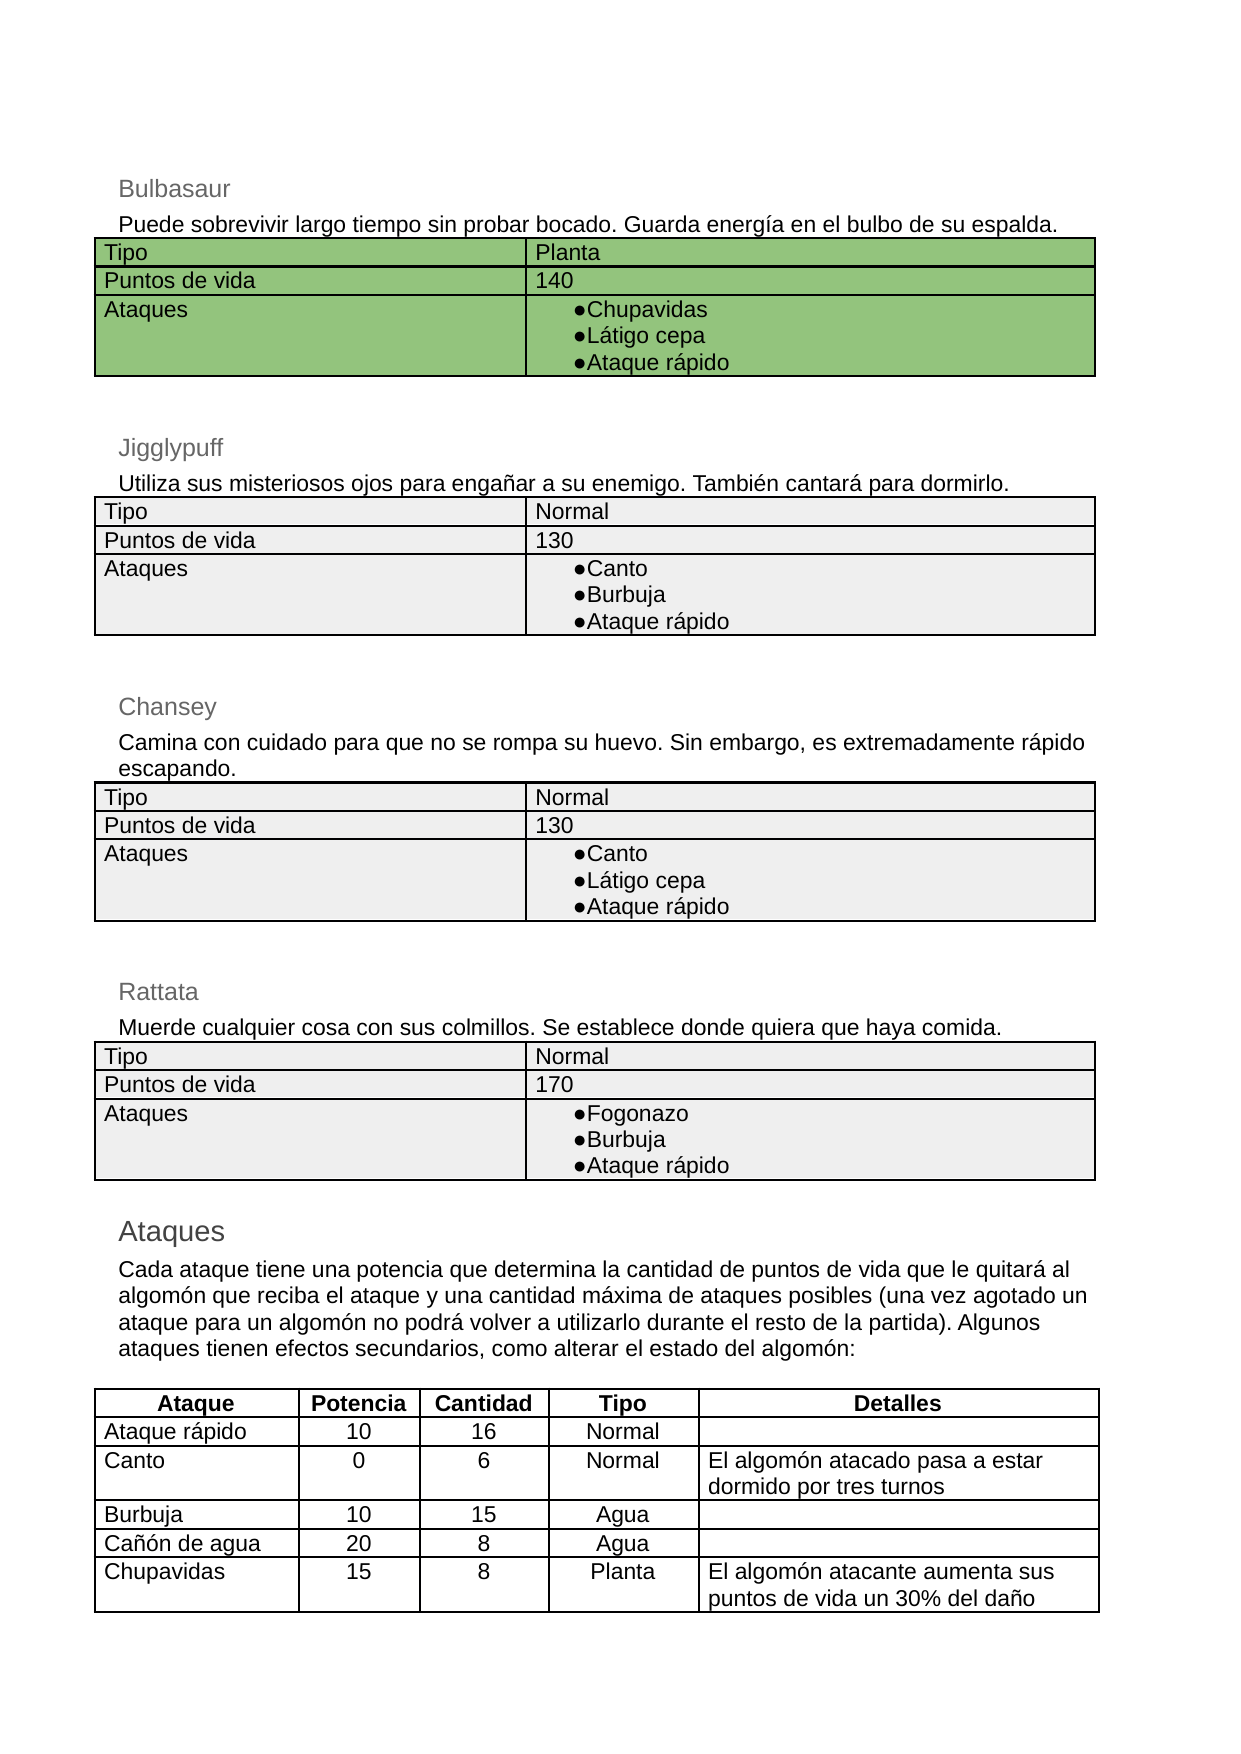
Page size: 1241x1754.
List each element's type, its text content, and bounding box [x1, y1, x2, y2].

table_cell Chupavidas Látigo cepa Ataque rápido [527, 296, 1094, 375]
table_header Tipo [96, 498, 525, 524]
table_cell 130 [527, 812, 1094, 838]
table_header Normal [527, 498, 1094, 524]
table_cell Canto [96, 1447, 298, 1499]
table_header Tipo [96, 784, 525, 810]
table_header Tipo [96, 1043, 525, 1069]
table_cell Agua [550, 1530, 698, 1556]
subtitle Rattata [118, 977, 1122, 1006]
table_cell Chupavidas [96, 1558, 298, 1611]
table_cell Agua [550, 1501, 698, 1528]
table_cell 140 [527, 268, 1094, 294]
table_cell 0 [300, 1447, 419, 1499]
table_header Tipo [550, 1390, 698, 1416]
table_cell [700, 1418, 1098, 1444]
table_header Ataque [96, 1390, 298, 1416]
table_cell Ataque rápido [96, 1418, 298, 1444]
table_header Normal [527, 1043, 1094, 1069]
table_cell 170 [527, 1071, 1094, 1097]
table_cell [700, 1501, 1098, 1528]
table_cell 15 [421, 1501, 548, 1528]
table_header Cantidad [421, 1390, 548, 1416]
table_cell Burbuja [96, 1501, 298, 1528]
table_cell 130 [527, 527, 1094, 553]
table_cell Puntos de vida [96, 527, 525, 553]
table_header Potencia [300, 1390, 419, 1416]
subtitle Bulbasaur [118, 173, 1122, 202]
table_cell El algomón atacante aumenta sus puntos de vida un 30% del daño [700, 1558, 1098, 1611]
text Muerde cualquier cosa con sus colmillos. Se establece donde quiera que haya comida. [118, 1014, 1122, 1041]
subtitle Chansey [118, 692, 1122, 720]
table_header Normal [527, 784, 1094, 810]
table_header Tipo [96, 239, 525, 265]
table_cell Puntos de vida [96, 812, 525, 838]
table_header Detalles [700, 1390, 1098, 1416]
table_cell 10 [300, 1418, 419, 1444]
table_header Planta [527, 239, 1094, 265]
table_cell 6 [421, 1447, 548, 1499]
table_cell 20 [300, 1530, 419, 1556]
table_cell Ataques [96, 1100, 525, 1178]
table_cell [700, 1530, 1098, 1556]
text Utiliza sus misteriosos ojos para engañar a su enemigo. También cantará para dormirlo. [118, 470, 1122, 496]
table_cell 8 [421, 1558, 548, 1611]
table_cell Normal [550, 1418, 698, 1444]
table_cell 16 [421, 1418, 548, 1444]
table_cell Canto Burbuja Ataque rápido [527, 555, 1094, 634]
table_cell Fogonazo Burbuja Ataque rápido [527, 1100, 1094, 1178]
table_cell Ataques [96, 296, 525, 375]
table_cell Normal [550, 1447, 698, 1499]
table_cell Puntos de vida [96, 268, 525, 294]
table_cell Canto Látigo cepa Ataque rápido [527, 840, 1094, 919]
text Cada ataque tiene una potencia que determina la cantidad de puntos de vida que le quitará al algomón que reciba el ataque y una cantidad máxima de ataques posibles (una vez agotado un ataque para un algomón no podrá volver a utilizarlo durante el resto de la partida). Algunos ataques tienen efectos secundarios, como alterar el estado del algomón: [118, 1256, 1122, 1361]
subtitle Jigglypuff [118, 433, 1122, 461]
table_cell Ataques [96, 840, 525, 919]
table_cell Ataques [96, 555, 525, 634]
table_cell El algomón atacado pasa a estar dormido por tres turnos [700, 1447, 1098, 1499]
table_cell Puntos de vida [96, 1071, 525, 1097]
table_cell 8 [421, 1530, 548, 1556]
table_cell Planta [550, 1558, 698, 1611]
table_cell Cañón de agua [96, 1530, 298, 1556]
table_cell 15 [300, 1558, 419, 1611]
text Puede sobrevivir largo tiempo sin probar bocado. Guarda energía en el bulbo de su espalda. [118, 211, 1122, 237]
table_cell 10 [300, 1501, 419, 1528]
subtitle Ataques [118, 1214, 1122, 1247]
text Camina con cuidado para que no se rompa su huevo. Sin embargo, es extremadamente rápido escapando. [118, 729, 1122, 781]
